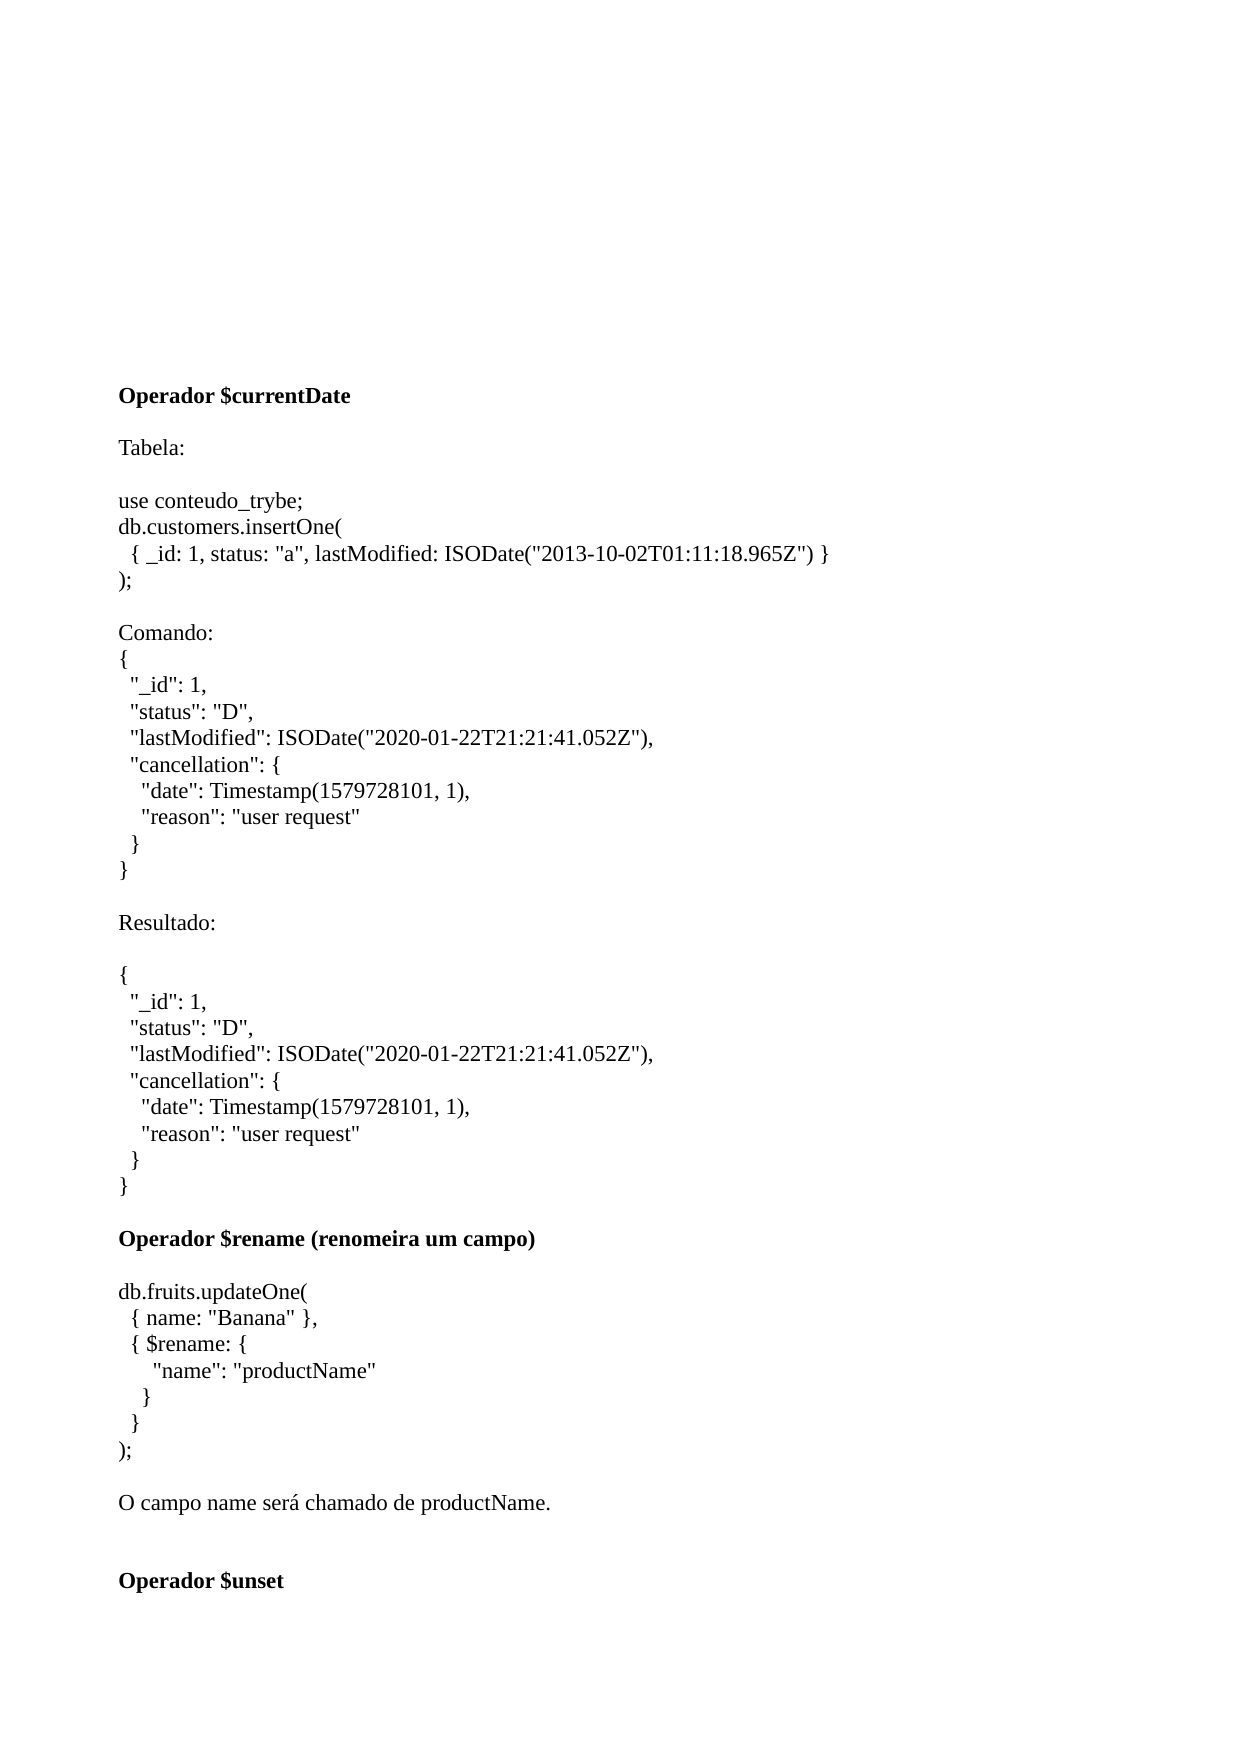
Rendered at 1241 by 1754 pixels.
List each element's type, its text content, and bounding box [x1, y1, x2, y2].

text { [118, 645, 1122, 672]
text } [118, 856, 1122, 882]
text { name: "Banana" }, [118, 1304, 1122, 1330]
text "status": "D", [118, 698, 1122, 724]
text "_id": 1, [118, 672, 1122, 698]
text "date": Timestamp(1579728101, 1), [118, 777, 1122, 803]
text ); [118, 566, 1122, 592]
text "reason": "user request" [118, 803, 1122, 830]
text { _id: 1, status: "a", lastModified: ISODate("2013-10-02T01:11:18.965Z") } [118, 540, 1122, 566]
text } [118, 1409, 1122, 1436]
text "cancellation": { [118, 751, 1122, 777]
text "cancellation": { [118, 1067, 1122, 1093]
text Tabela: [118, 434, 1122, 461]
text "_id": 1, [118, 988, 1122, 1014]
text "date": Timestamp(1579728101, 1), [118, 1093, 1122, 1119]
text db.customers.insertOne( [118, 513, 1122, 540]
text "lastModified": ISODate("2020-01-22T21:21:41.052Z"), [118, 1041, 1122, 1067]
text "reason": "user request" [118, 1119, 1122, 1146]
text Operador $currentDate [118, 355, 1122, 408]
text Comando: [118, 619, 1122, 645]
text } [118, 830, 1122, 856]
text "status": "D", [118, 1014, 1122, 1041]
text use conteudo_trybe; [118, 487, 1122, 513]
text } [118, 1383, 1122, 1409]
text Operador $unset [118, 1541, 1122, 1594]
text "lastModified": ISODate("2020-01-22T21:21:41.052Z"), [118, 724, 1122, 751]
text ); [118, 1436, 1122, 1462]
text db.fruits.updateOne( [118, 1278, 1122, 1304]
text Resultado: [118, 909, 1122, 935]
text "name": "productName" [118, 1357, 1122, 1383]
text O campo name será chamado de productName. [118, 1488, 1122, 1515]
text { $rename: { [118, 1330, 1122, 1357]
text } [118, 1146, 1122, 1172]
text Operador $rename (renomeira um campo) [118, 1225, 1122, 1251]
text } [118, 1172, 1122, 1199]
text { [118, 961, 1122, 988]
